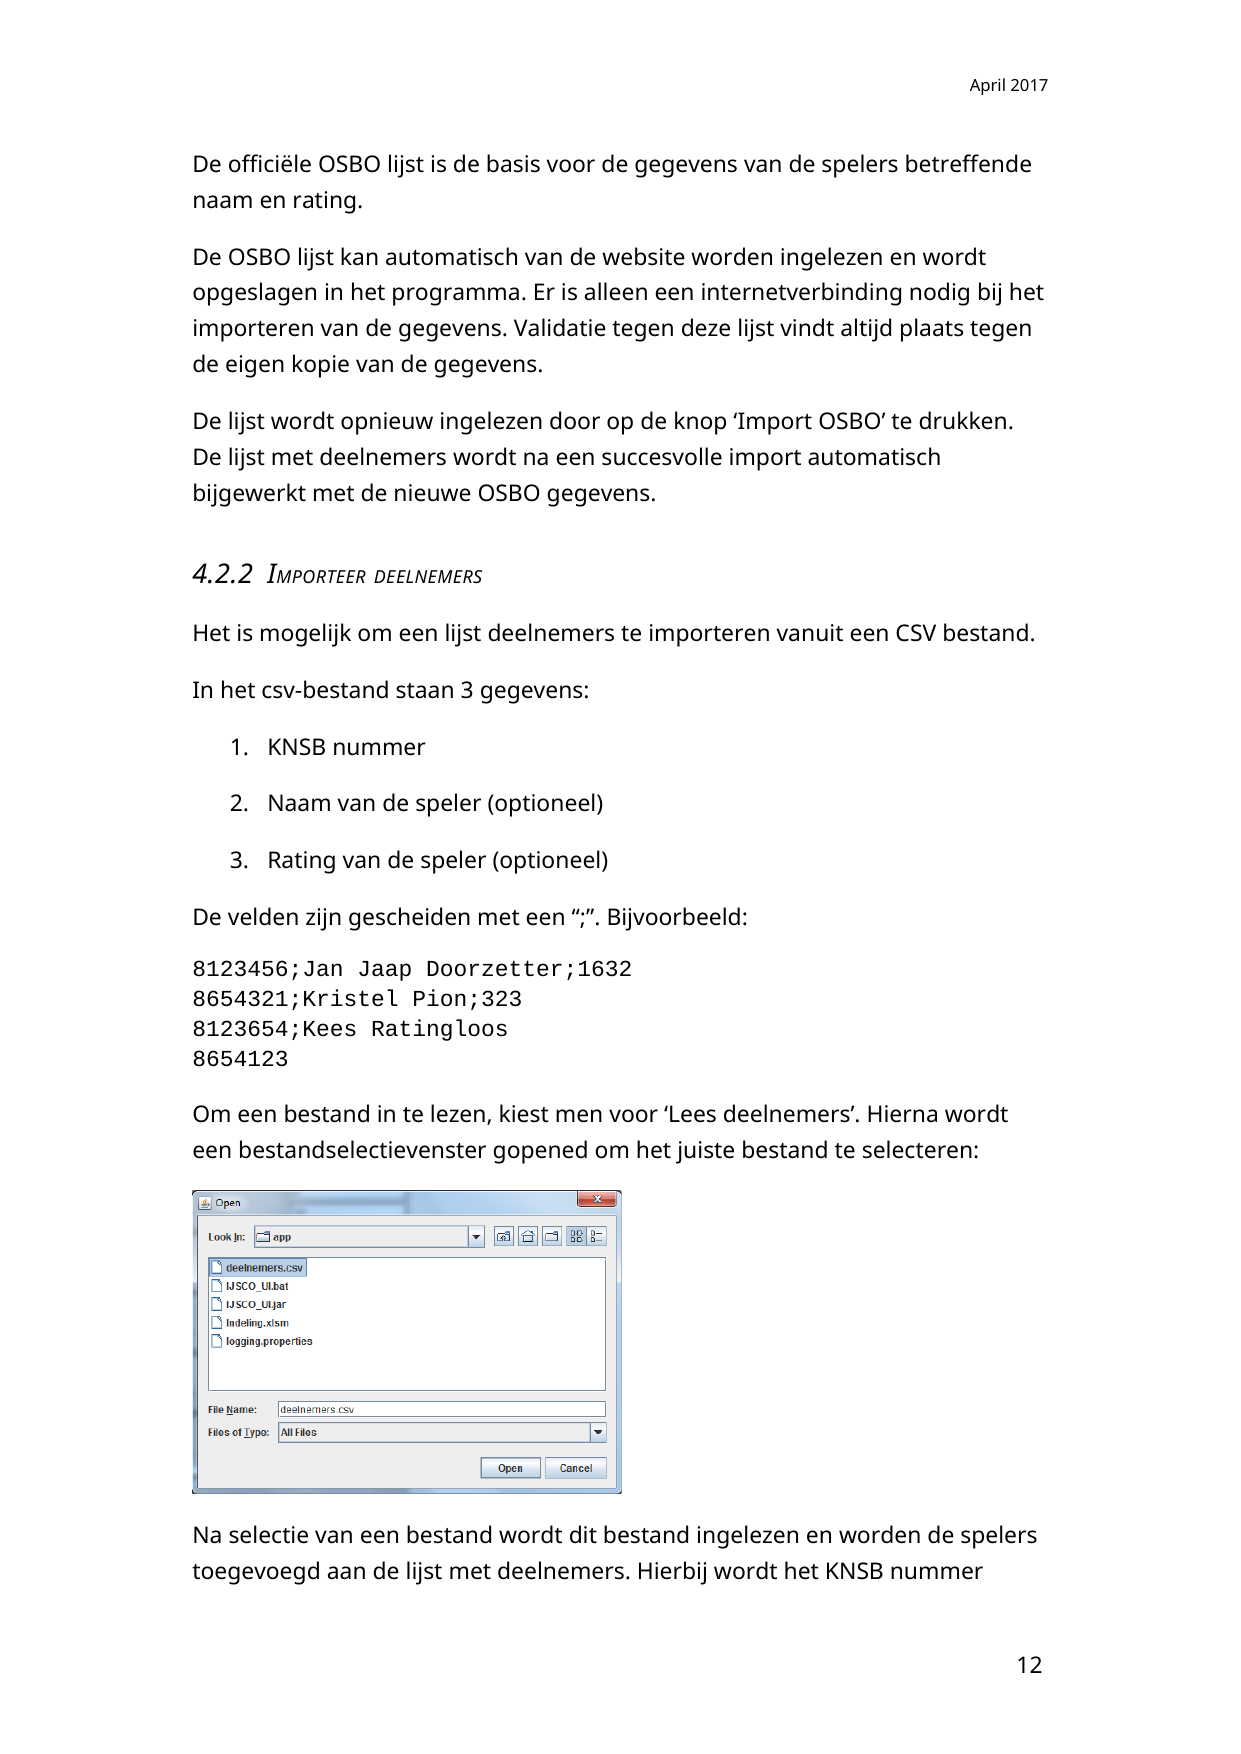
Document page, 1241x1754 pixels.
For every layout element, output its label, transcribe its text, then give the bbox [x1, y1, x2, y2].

text De OSBO lijst kan automatisch van de website worden ingelezen en wordt opgeslagen in het programma. Er is alleen een internetverbinding nodig bij het importeren van de gegevens. Validatie tegen deze lijst vindt altijd plaats tegen de eigen kopie van de gegevens. [192, 240, 1048, 379]
subtitle Importeer deelnemers [192, 554, 1048, 591]
text In het csv-bestand staan 3 gegevens: [192, 674, 1048, 705]
text Het is mogelijk om een lijst deelnemers te importeren vanuit een CSV bestand. [192, 617, 1048, 648]
text De velden zijn gescheiden met een “;”. Bijvoorbeeld: [192, 901, 1048, 932]
text Na selectie van een bestand wordt dit bestand ingelezen en worden de spelers toegevoegd aan de lijst met deelnemers. Hierbij wordt het KNSB nummer [192, 1519, 1048, 1586]
text De officiële OSBO lijst is de basis voor de gegevens van de spelers betreffende naam en rating. [192, 148, 1048, 215]
list Naam van de speler (optioneel) [229, 787, 1048, 818]
picture [192, 1190, 622, 1494]
list Rating van de speler (optioneel) [229, 844, 1048, 875]
text Om een bestand in te lezen, kiest men voor ‘Lees deelnemers’. Hierna wordt een bestandselectievenster gopened om het juiste bestand te selecteren: [192, 1098, 1048, 1165]
text 8123456;Jan Jaap Doorzetter;1632 8654321;Kristel Pion;323 8123654;Kees Ratingloos 8654123 [192, 958, 1048, 1073]
list KNSB nummer [229, 731, 1048, 762]
text De lijst wordt opnieuw ingelezen door op de knop ‘Import OSBO’ te drukken. De lijst met deelnemers wordt na een succesvolle import automatisch bijgewerkt met de nieuwe OSBO gegevens. [192, 405, 1048, 508]
